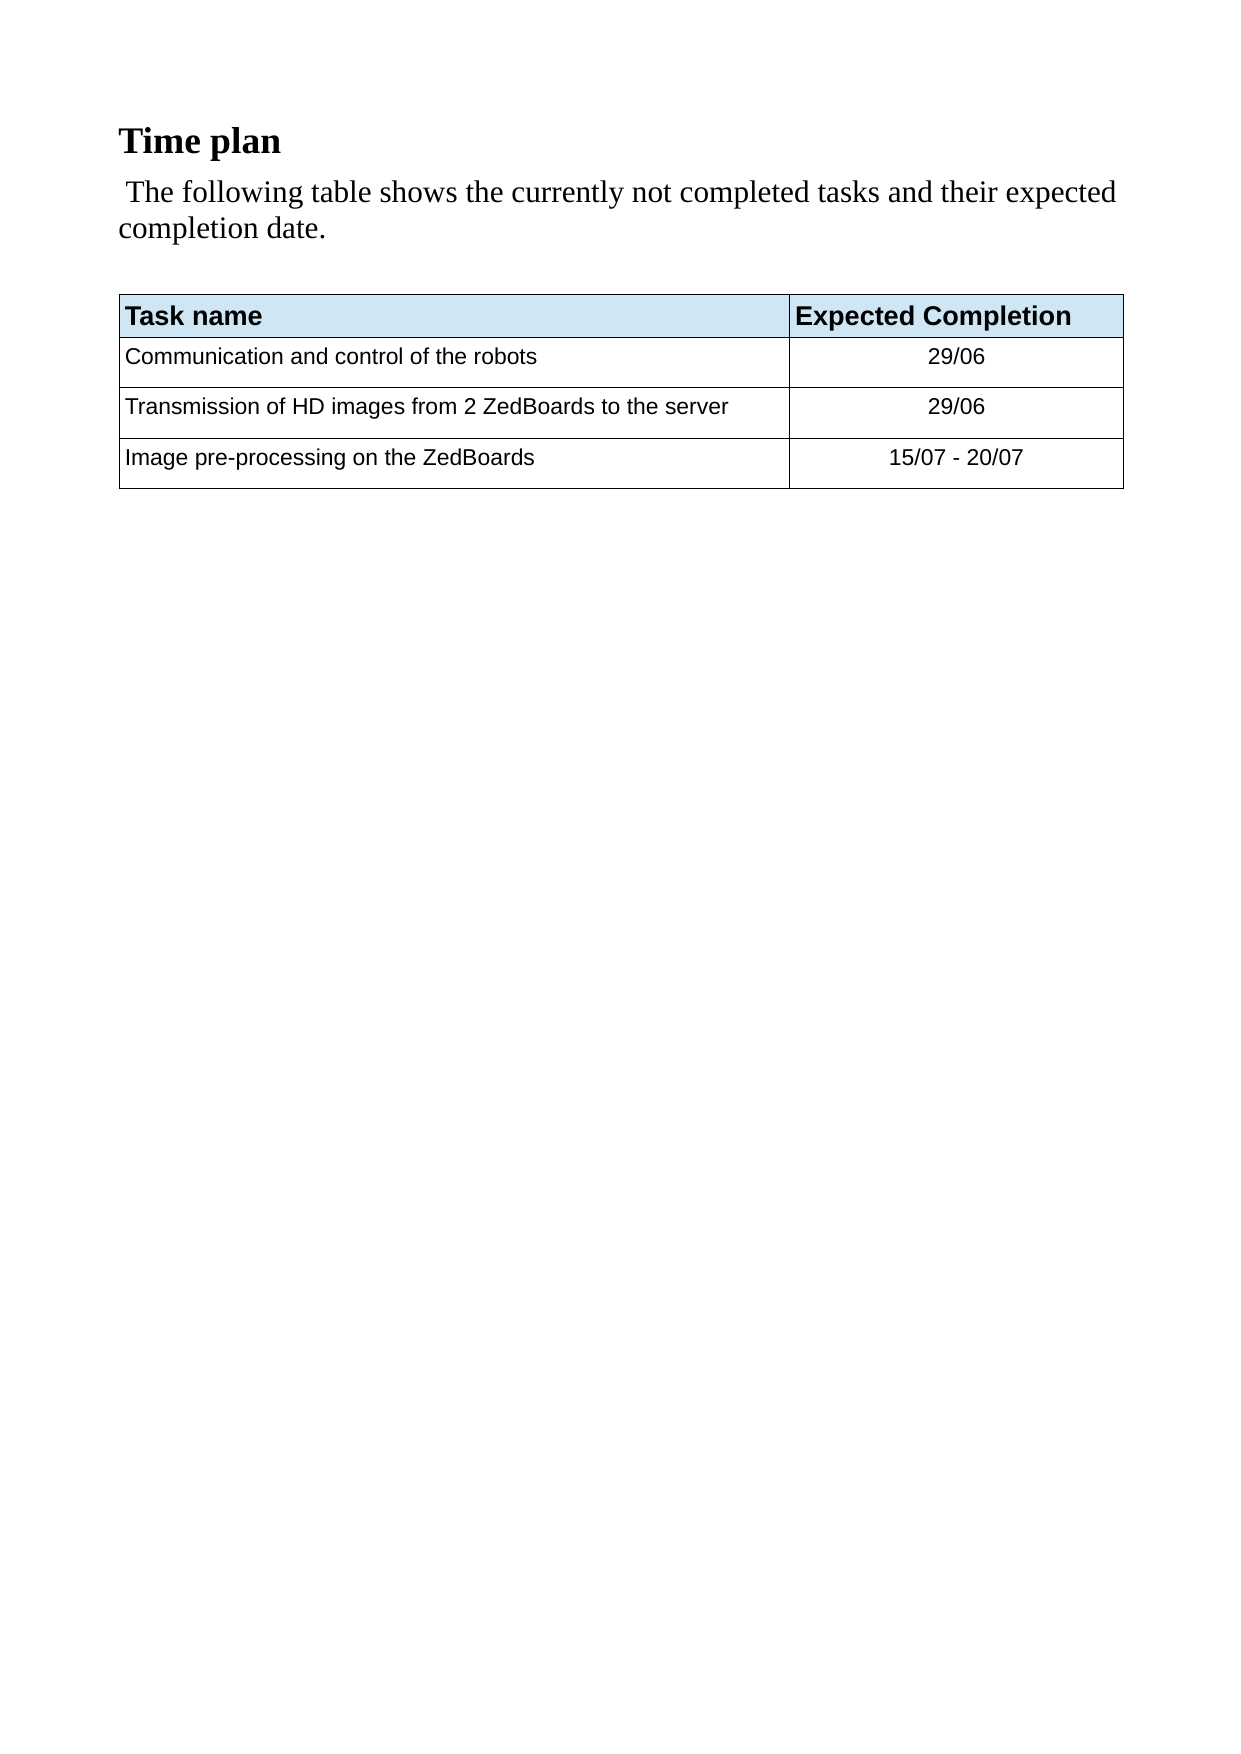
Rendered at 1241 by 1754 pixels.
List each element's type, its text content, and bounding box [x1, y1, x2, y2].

table_cell 29/06 [790, 388, 1123, 438]
table_cell Communication and control of the robots [120, 338, 789, 387]
table_cell 29/06 [790, 338, 1123, 387]
table_cell 15/07 - 20/07 [790, 439, 1123, 488]
table_header Expected Completion [790, 295, 1123, 337]
table_cell Image pre-processing on the ZedBoards [120, 439, 789, 488]
table_cell Transmission of HD images from 2 ZedBoards to the server [120, 388, 789, 438]
list The following table shows the currently not completed tasks and their expected completion date. [81, 174, 1122, 282]
subtitle Time plan [118, 118, 1122, 161]
table_header Task name [120, 295, 789, 337]
